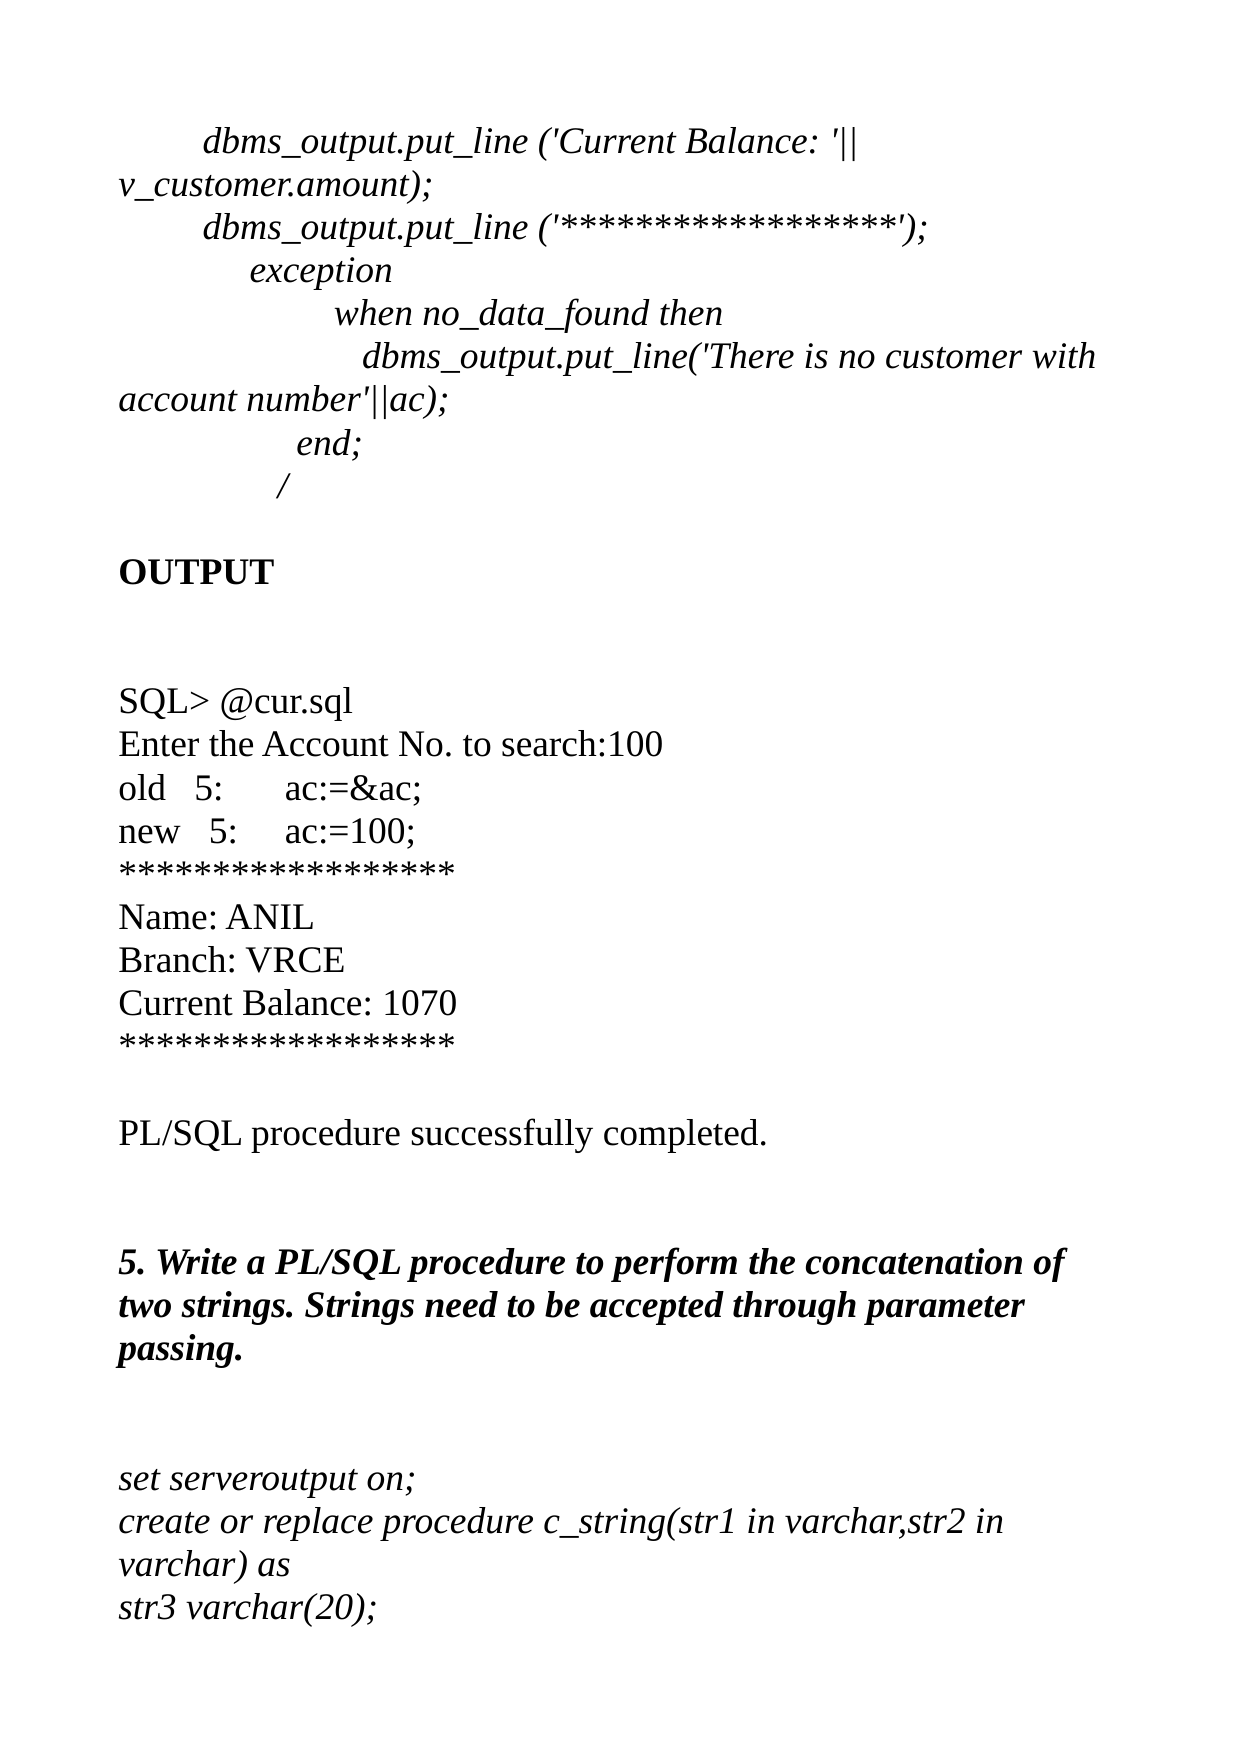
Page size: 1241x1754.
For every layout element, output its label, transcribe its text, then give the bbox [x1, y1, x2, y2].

text Name: ANIL [118, 894, 1122, 937]
text create or replace procedure c_string(str1 in varchar,str2 in varchar) as [118, 1498, 1122, 1584]
text when no_data_found then [118, 291, 1122, 334]
text dbms_output.put_line ('Current Balance: '||v_customer.amount); [118, 118, 1122, 204]
text Branch: VRCE [118, 937, 1122, 981]
text str3 varchar(20); [118, 1584, 1122, 1627]
text end; [118, 420, 1122, 463]
text Current Balance: 1070 [118, 981, 1122, 1024]
text old 5: ac:=&ac; [118, 765, 1122, 808]
text SQL> @cur.sql [118, 679, 1122, 722]
text set serveroutput on; [118, 1455, 1122, 1498]
text ****************** [118, 1024, 1122, 1067]
text 5. Write a PL/SQL procedure to perform the concatenation of two strings. Strings need to be accepted through parameter passing. [118, 1239, 1122, 1369]
text dbms_output.put_line ('******************'); [118, 204, 1122, 247]
text exception [118, 247, 1122, 291]
text PL/SQL procedure successfully completed. [118, 1110, 1122, 1153]
text / [118, 463, 1122, 506]
text dbms_output.put_line('There is no customer with account number'||ac); [118, 334, 1122, 420]
text new 5: ac:=100; [118, 808, 1122, 851]
text OUTPUT [118, 549, 1122, 592]
text Enter the Account No. to search:100 [118, 722, 1122, 765]
text ****************** [118, 851, 1122, 894]
